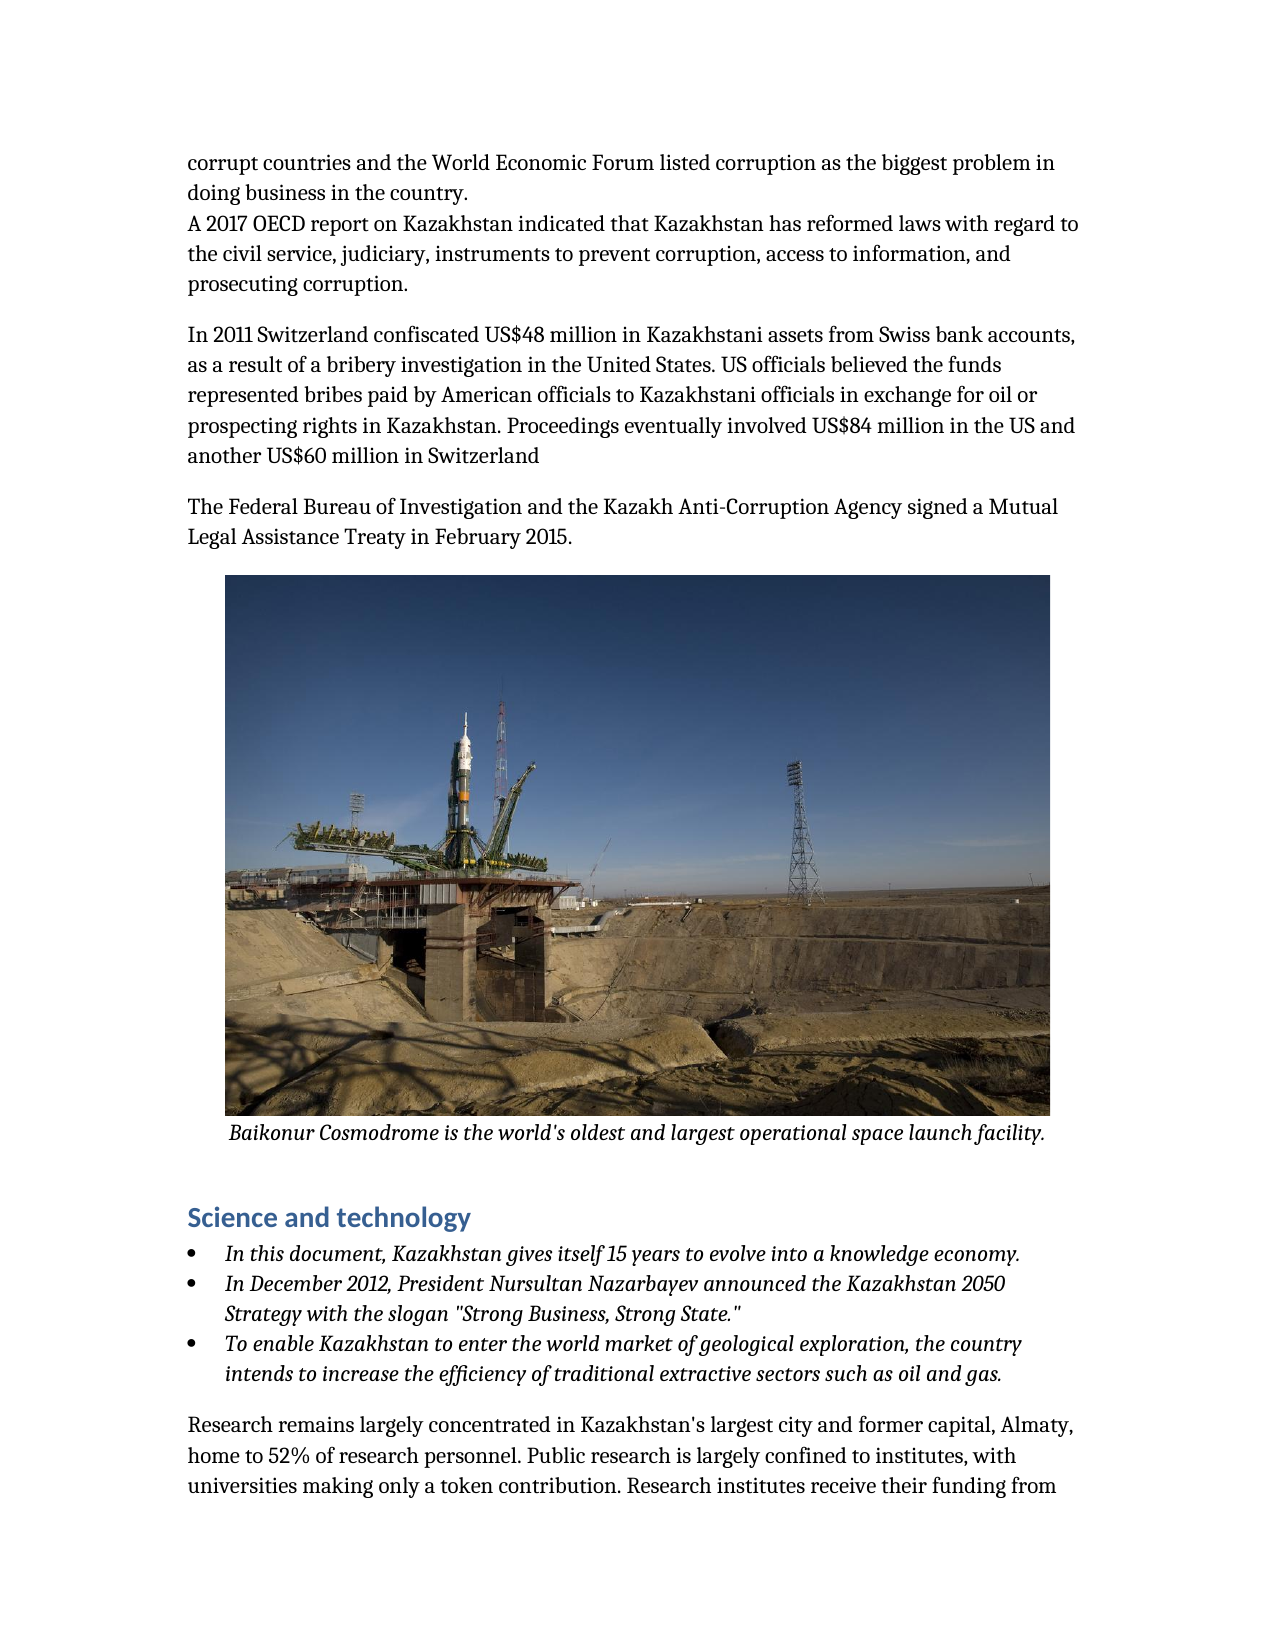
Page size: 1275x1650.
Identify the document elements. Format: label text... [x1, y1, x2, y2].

text corrupt countries and the World Economic Forum listed corruption as the biggest problem in doing business in the country. A 2017 OECD report on Kazakhstan indicated that Kazakhstan has reformed laws with regard to the civil service, judiciary, instruments to prevent corruption, access to information, and prosecuting corruption. [187, 150, 1087, 297]
list In this document, Kazakhstan gives itself 15 years to evolve into a knowledge economy. [187, 1240, 1087, 1267]
text In 2011 Switzerland confiscated US$48 million in Kazakhstani assets from Swiss bank accounts, as a result of a bribery investigation in the United States. US officials believed the funds represented bribes paid by American officials to Kazakhstani officials in exchange for oil or prospecting rights in Kazakhstan. Proceedings eventually involved US$84 million in the US and another US$60 million in Switzerland [187, 322, 1087, 469]
text Research remains largely concentrated in Kazakhstan's largest city and former capital, Almaty, home to 52% of research personnel. Public research is largely confined to institutes, with universities making only a token contribution. Research institutes receive their funding from [187, 1412, 1087, 1499]
text Baikonur Cosmodrome is the world's oldest and largest operational space launch facility. [187, 575, 1087, 1146]
list In December 2012, President Nursultan Nazarbayev announced the Kazakhstan 2050 Strategy with the slogan "Strong Business, Strong State." [187, 1271, 1087, 1327]
picture [225, 575, 1050, 1116]
list To enable Kazakhstan to enter the world market of geological exploration, the country intends to increase the efficiency of traditional extractive sectors such as oil and gas. [187, 1331, 1087, 1388]
text The Federal Bureau of Investigation and the Kazakh Anti-Corruption Agency signed a Mutual Legal Assistance Treaty in February 2015. [187, 494, 1087, 550]
subtitle Science and technology [187, 1199, 1087, 1235]
